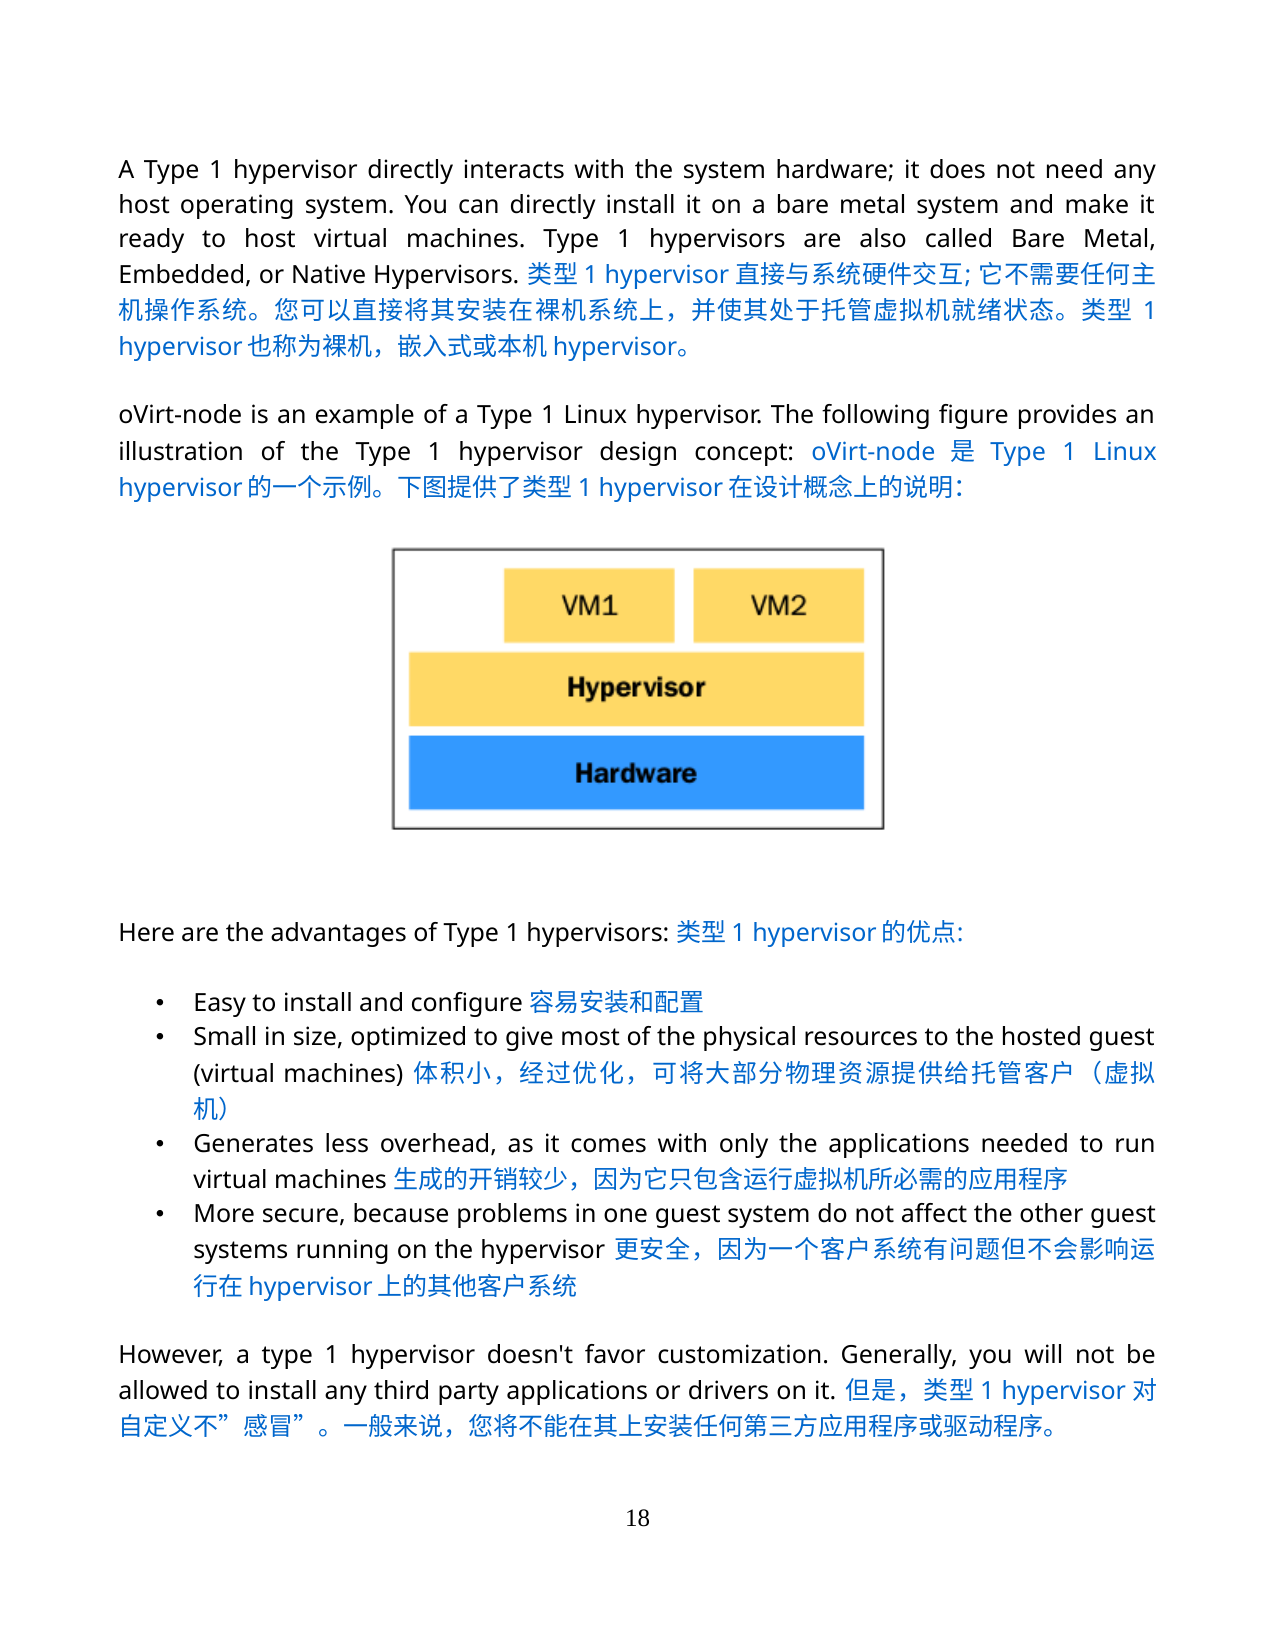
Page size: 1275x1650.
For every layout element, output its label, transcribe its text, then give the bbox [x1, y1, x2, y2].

list Small in size, optimized to give most of the physical resources to the hosted guest (virtual machines) 体积小，经过优化，可将大部分物理资源提供给托管客户（虚拟机） [156, 1019, 1157, 1126]
text A Type 1 hypervisor directly interacts with the system hardware; it does not need any host operating system. You can directly install it on a bare metal system and make it ready to host virtual machines. Type 1 hypervisors are also called Bare Metal, Embedded, or Native Hypervisors. 类型1 hypervisor直接与系统硬件交互; 它不需要任何主机操作系统。您可以直接将其安装在裸机系统上，并使其处于托管虚拟机就绪状态。类型1 hypervisor也称为裸机，嵌入式或本机hypervisor。 [118, 152, 1157, 363]
list Easy to install and configure 容易安装和配置 [156, 983, 1157, 1019]
list Generates less overhead, as it comes with only the applications needed to run virtual machines 生成的开销较少，因为它只包含运行虚拟机所必需的应用程序 [156, 1126, 1157, 1196]
list More secure, because problems in one guest system do not affect the other guest systems running on the hypervisor 更安全，因为一个客户系统有问题但不会影响运行在hypervisor上的其他客户系统 [156, 1196, 1157, 1302]
picture [381, 537, 894, 844]
text oVirt-node is an example of a Type 1 Linux hypervisor. The following figure provides an illustration of the Type 1 hypervisor design concept: oVirt-node是Type 1 Linux hypervisor的一个示例。下图提供了类型1 hypervisor在设计概念上的说明： [118, 397, 1157, 504]
text However, a type 1 hypervisor doesn't favor customization. Generally, you will not be allowed to install any third party applications or drivers on it. 但是，类型1 hypervisor对自定义不”感冒”。一般来说，您将不能在其上安装任何第三方应用程序或驱动程序。 [118, 1337, 1157, 1443]
text Here are the advantages of Type 1 hypervisors: 类型1 hypervisor的优点: [118, 912, 1157, 949]
